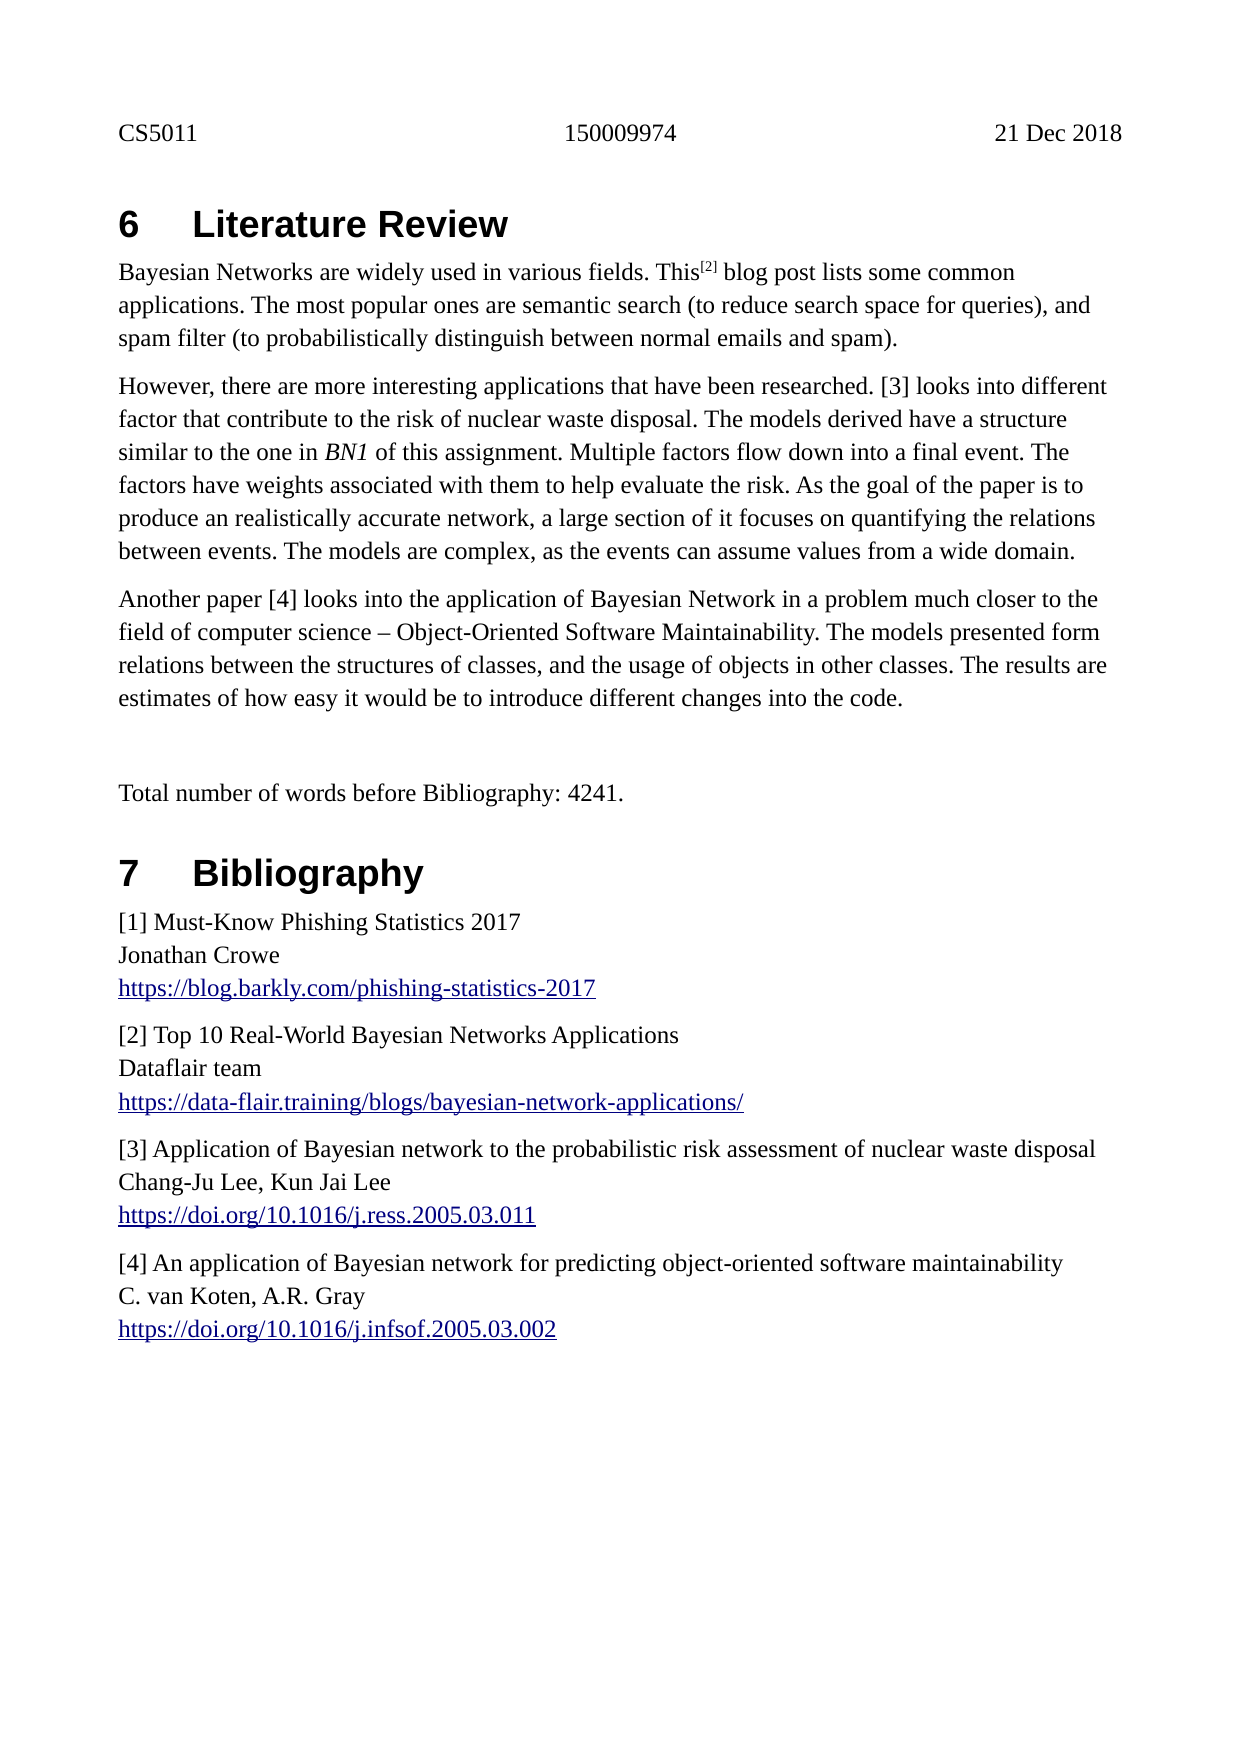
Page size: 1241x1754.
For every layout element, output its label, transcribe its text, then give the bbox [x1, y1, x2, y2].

text Another paper [4] looks into the application of Bayesian Network in a problem much closer to the field of computer science – Object-Oriented Software Maintainability. The models presented form relations between the structures of classes, and the usage of objects in other classes. The results are estimates of how easy it would be to introduce different changes into the code. [118, 584, 1122, 712]
subtitle Bibliography [118, 851, 1122, 894]
subtitle Literature Review [118, 201, 1122, 245]
text [2] Top 10 Real-World Bayesian Networks Applications Dataflair team https://data-flair.training/blogs/bayesian-network-applications/ [118, 1021, 1122, 1115]
text [3] Application of Bayesian network to the probabilistic risk assessment of nuclear waste disposal Chang-Ju Lee, Kun Jai Lee https://doi.org/10.1016/j.ress.2005.03.011 [118, 1134, 1122, 1229]
text [4] An application of Bayesian network for predicting object-oriented software maintainability C. van Koten, A.R. Gray https://doi.org/10.1016/j.infsof.2005.03.002 [118, 1248, 1122, 1343]
text However, there are more interesting applications that have been researched. [3] looks into different factor that contribute to the risk of nuclear waste disposal. The models derived have a structure similar to the one in BN1 of this assignment. Multiple factors flow down into a final event. The factors have weights associated with them to help evaluate the risk. As the goal of the paper is to produce an realistically accurate network, a large section of it focuses on quantifying the relations between events. The models are complex, as the events can assume values from a wide domain. [118, 371, 1122, 565]
text [1] Must-Know Phishing Statistics 2017 Jonathan Crowe https://blog.barkly.com/phishing-statistics-2017 [118, 907, 1122, 1002]
text Bayesian Networks are widely used in various fields. This[2] blog post lists some common applications. The most popular ones are semantic search (to reduce search space for queries), and spam filter (to probabilistically distinguish between normal emails and spam). [118, 257, 1122, 352]
text Total number of words before Bibliography: 4241. [118, 778, 1122, 807]
